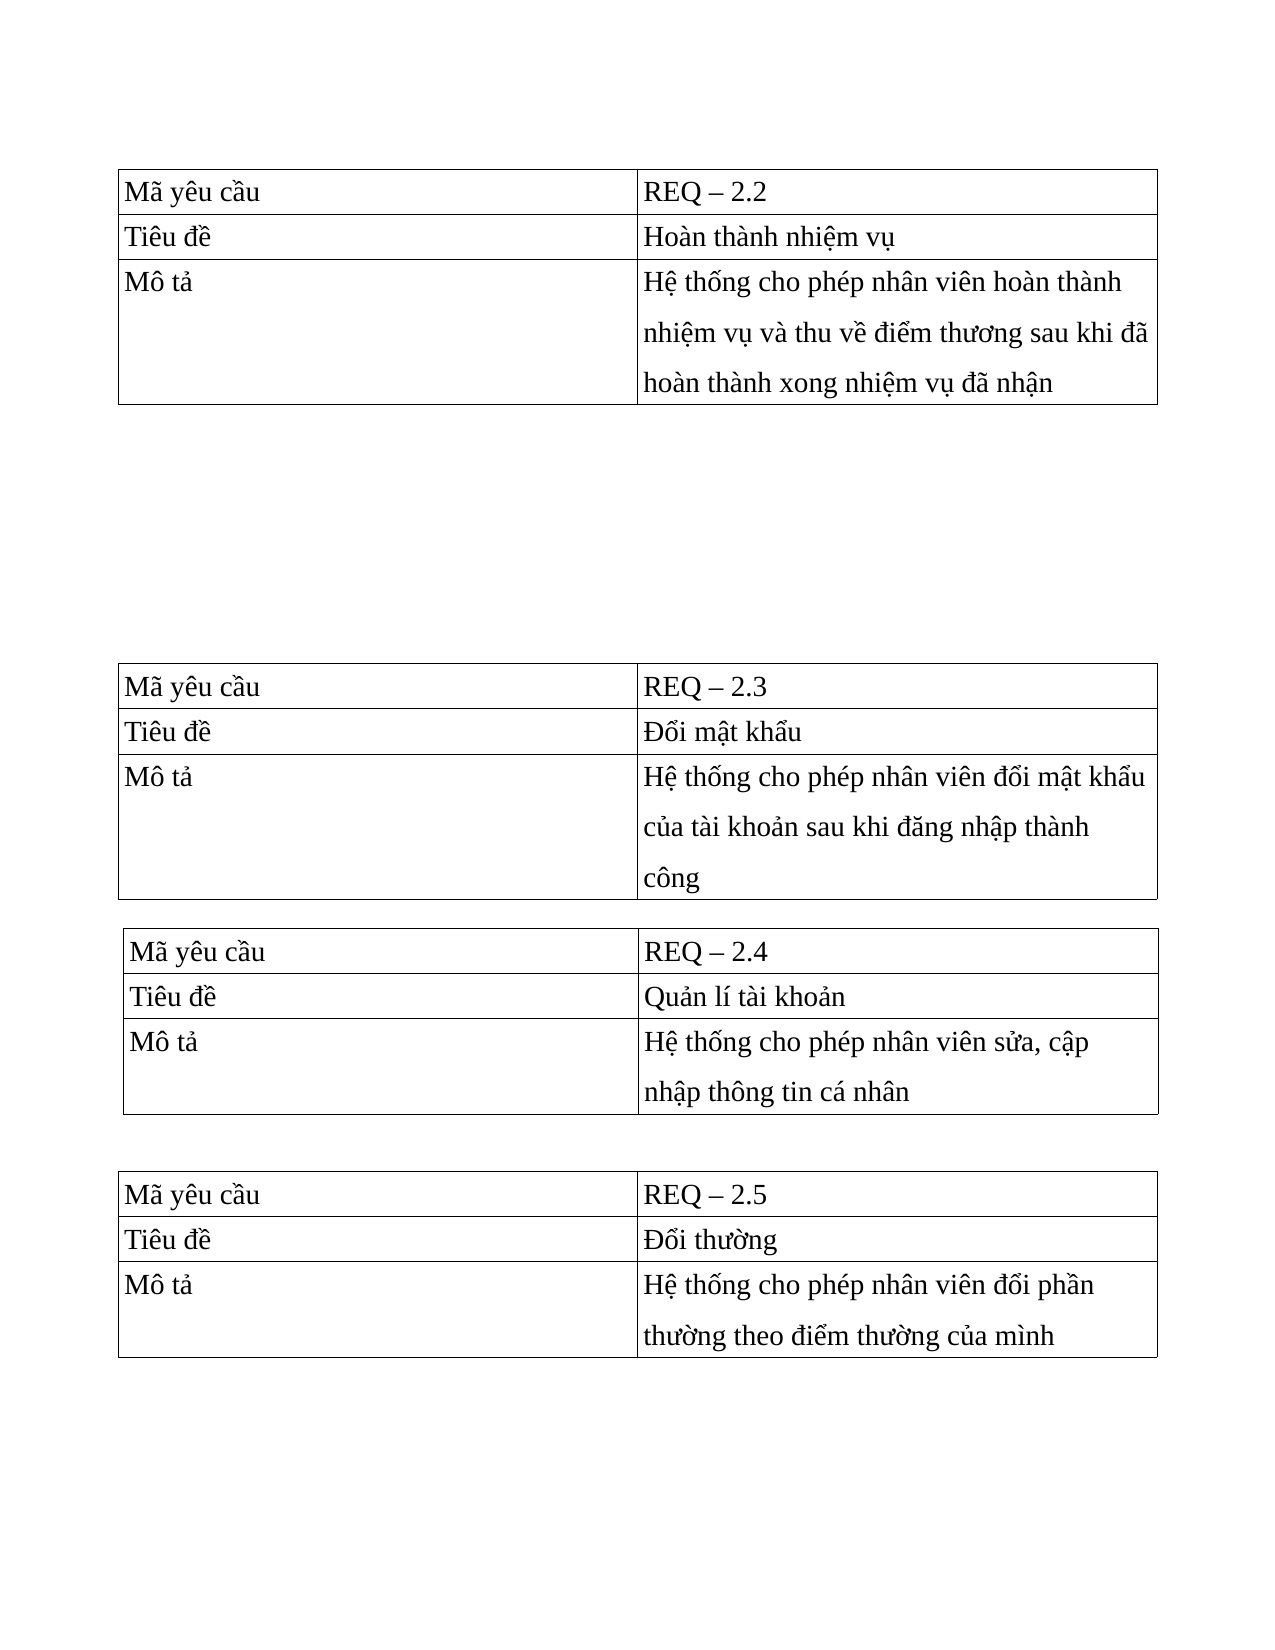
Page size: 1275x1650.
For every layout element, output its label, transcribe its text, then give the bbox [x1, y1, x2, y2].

table_cell Đổi mật khẩu [638, 709, 1157, 753]
table_header REQ – 2.2 [638, 170, 1157, 213]
table_header Mã yêu cầu [124, 929, 638, 973]
table_cell Quản lí tài khoản [639, 974, 1158, 1018]
table_cell Mô tả [124, 1019, 638, 1114]
table_cell Tiêu đề [124, 974, 638, 1018]
table_header Mã yêu cầu [119, 1172, 637, 1216]
table_cell Tiêu đề [119, 1217, 637, 1261]
table_cell Tiêu đề [119, 215, 637, 259]
table_cell Hệ thống cho phép nhân viên hoàn thành nhiệm vụ và thu về điểm thương sau khi đã hoàn thành xong nhiệm vụ đã nhận [638, 260, 1157, 404]
table_cell Mô tả [119, 260, 637, 404]
table_cell Hệ thống cho phép nhân viên sửa, cập nhập thông tin cá nhân [639, 1019, 1158, 1114]
table_cell Tiêu đề [119, 709, 637, 753]
table_cell Hệ thống cho phép nhân viên đổi mật khẩu của tài khoản sau khi đăng nhập thành công [638, 755, 1157, 899]
table_header REQ – 2.3 [638, 664, 1157, 708]
table_header REQ – 2.5 [638, 1172, 1157, 1216]
table_cell Hệ thống cho phép nhân viên đổi phần thường theo điểm thường của mình [638, 1262, 1157, 1357]
table_header REQ – 2.4 [639, 929, 1158, 973]
table_header Mã yêu cầu [119, 664, 637, 708]
table_cell Hoàn thành nhiệm vụ [638, 215, 1157, 259]
table_cell Mô tả [119, 755, 637, 899]
table_header Mã yêu cầu [119, 170, 637, 213]
table_cell Mô tả [119, 1262, 637, 1357]
table_cell Đổi thường [638, 1217, 1157, 1261]
